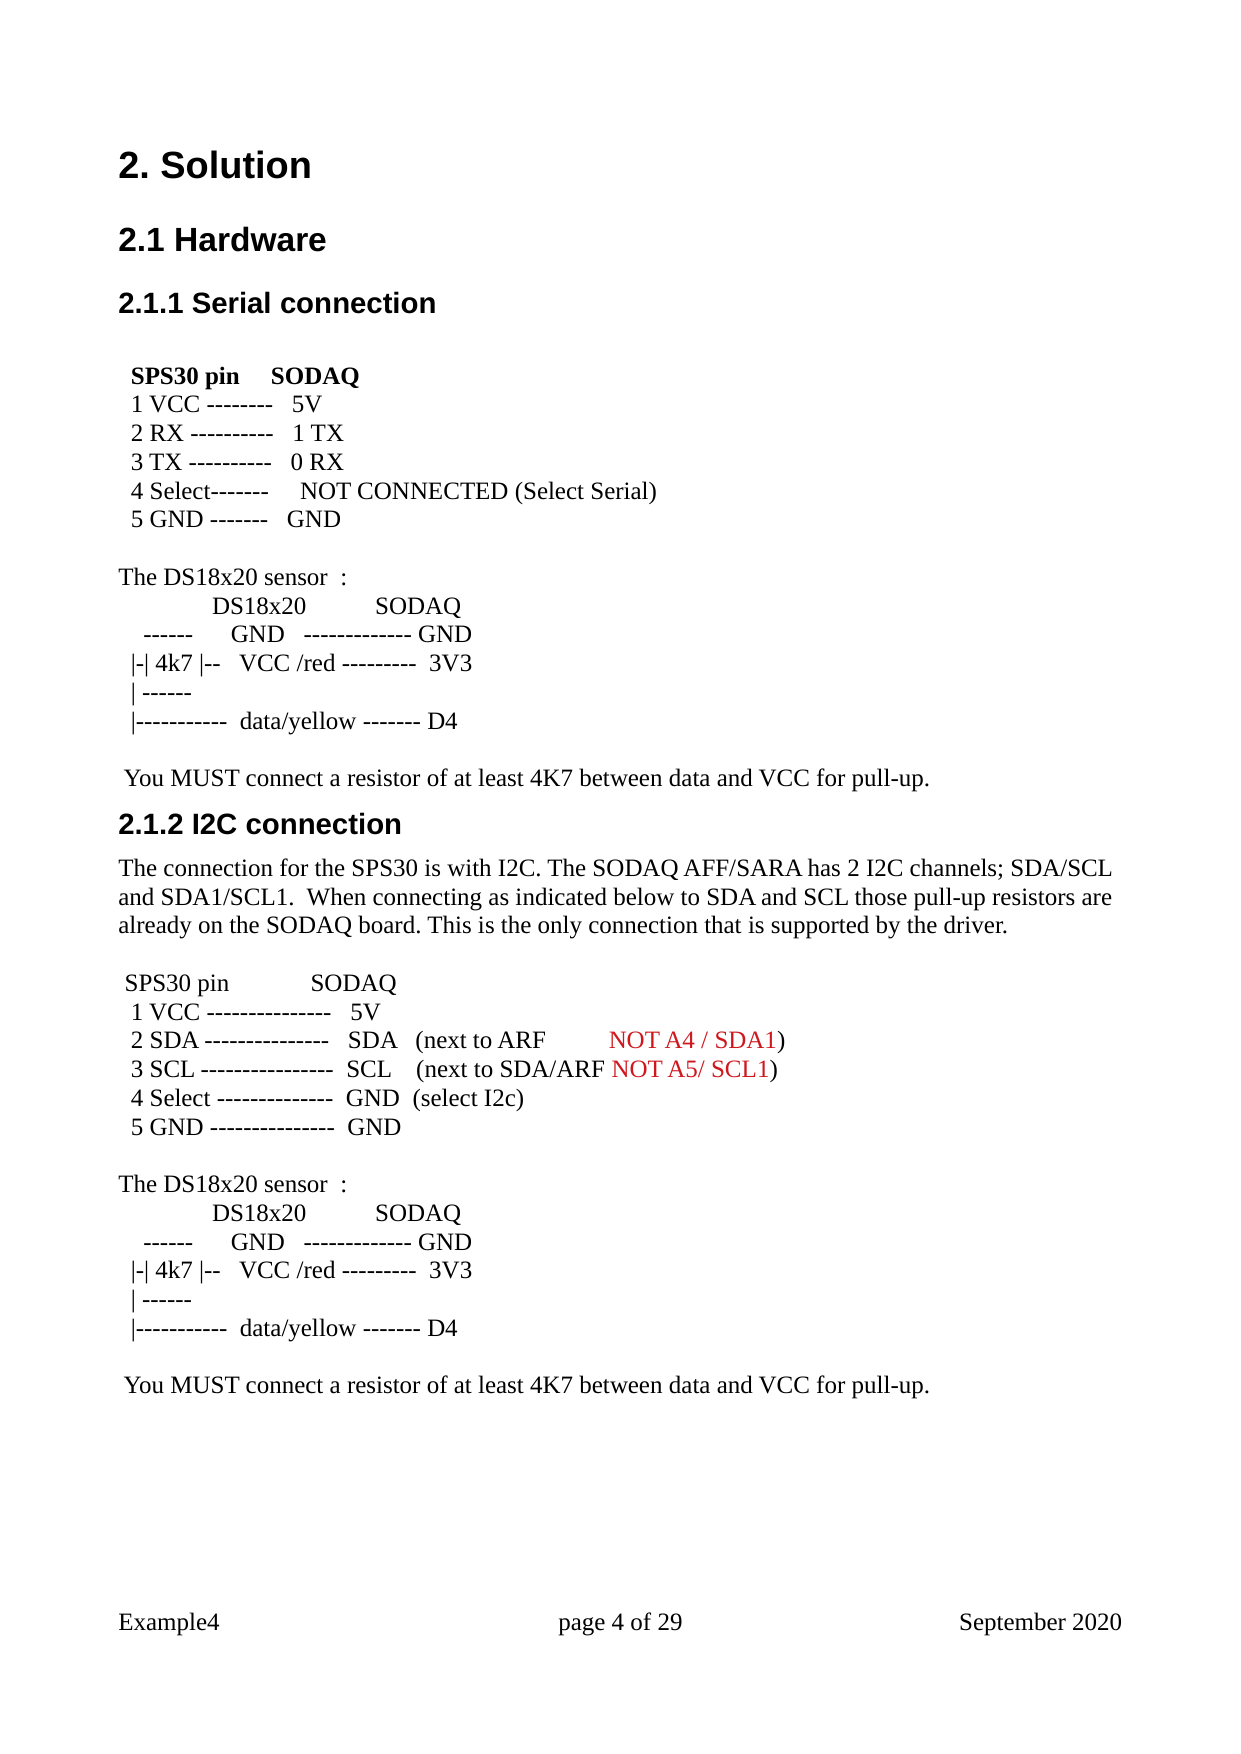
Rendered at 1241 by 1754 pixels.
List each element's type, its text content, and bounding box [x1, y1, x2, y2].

text |-| 4k7 |-- VCC /red --------- 3V3 [118, 648, 1122, 677]
text |----------- data/yellow ------- D4 [118, 1313, 1122, 1342]
text |----------- data/yellow ------- D4 [118, 706, 1122, 734]
text SPS30 pin SODAQ [118, 361, 1122, 389]
text |-| 4k7 |-- VCC /red --------- 3V3 [118, 1255, 1122, 1284]
text | ------ [118, 1284, 1122, 1313]
text 4 Select------- NOT CONNECTED (Select Serial) [118, 476, 1122, 504]
text The connection for the SPS30 is with I2C. The SODAQ AFF/SARA has 2 I2C channels; SDA/SCL and SDA1/SCL1. When connecting as indicated below to SDA and SCL those pull-up resistors are already on the SODAQ board. This is the only connection that is supported by the driver. [118, 853, 1122, 939]
subtitle 2.1.2 I2C connection [118, 807, 1122, 840]
text The DS18x20 sensor : [118, 562, 1122, 591]
text You MUST connect a resistor of at least 4K7 between data and VCC for pull-up. [118, 763, 1122, 792]
text 1 VCC -------- 5V [118, 389, 1122, 418]
text 4 Select -------------- GND (select I2c) [118, 1083, 1122, 1112]
text 3 SCL ---------------- SCL (next to SDA/ARF NOT A5/ SCL1) [118, 1054, 1122, 1083]
subtitle 2. Solution [118, 143, 1122, 187]
text The DS18x20 sensor : [118, 1169, 1122, 1198]
text DS18x20 SODAQ [118, 1198, 1122, 1227]
text 2 SDA --------------- SDA (next to ARF NOT A4 / SDA1) [118, 1025, 1122, 1054]
text DS18x20 SODAQ [118, 591, 1122, 619]
text 2 RX ---------- 1 TX [118, 418, 1122, 447]
text SPS30 pin SODAQ [118, 968, 1122, 997]
text | ------ [118, 677, 1122, 706]
text 3 TX ---------- 0 RX [118, 447, 1122, 476]
text 5 GND ------- GND [118, 504, 1122, 533]
text 5 GND --------------- GND [118, 1112, 1122, 1140]
subtitle 2.1 Hardware [118, 220, 1122, 259]
text ------ GND ------------- GND [118, 619, 1122, 648]
text 1 VCC --------------- 5V [118, 997, 1122, 1025]
text You MUST connect a resistor of at least 4K7 between data and VCC for pull-up. [118, 1370, 1122, 1399]
subtitle 2.1.1 Serial connection [118, 286, 1122, 319]
text ------ GND ------------- GND [118, 1227, 1122, 1255]
